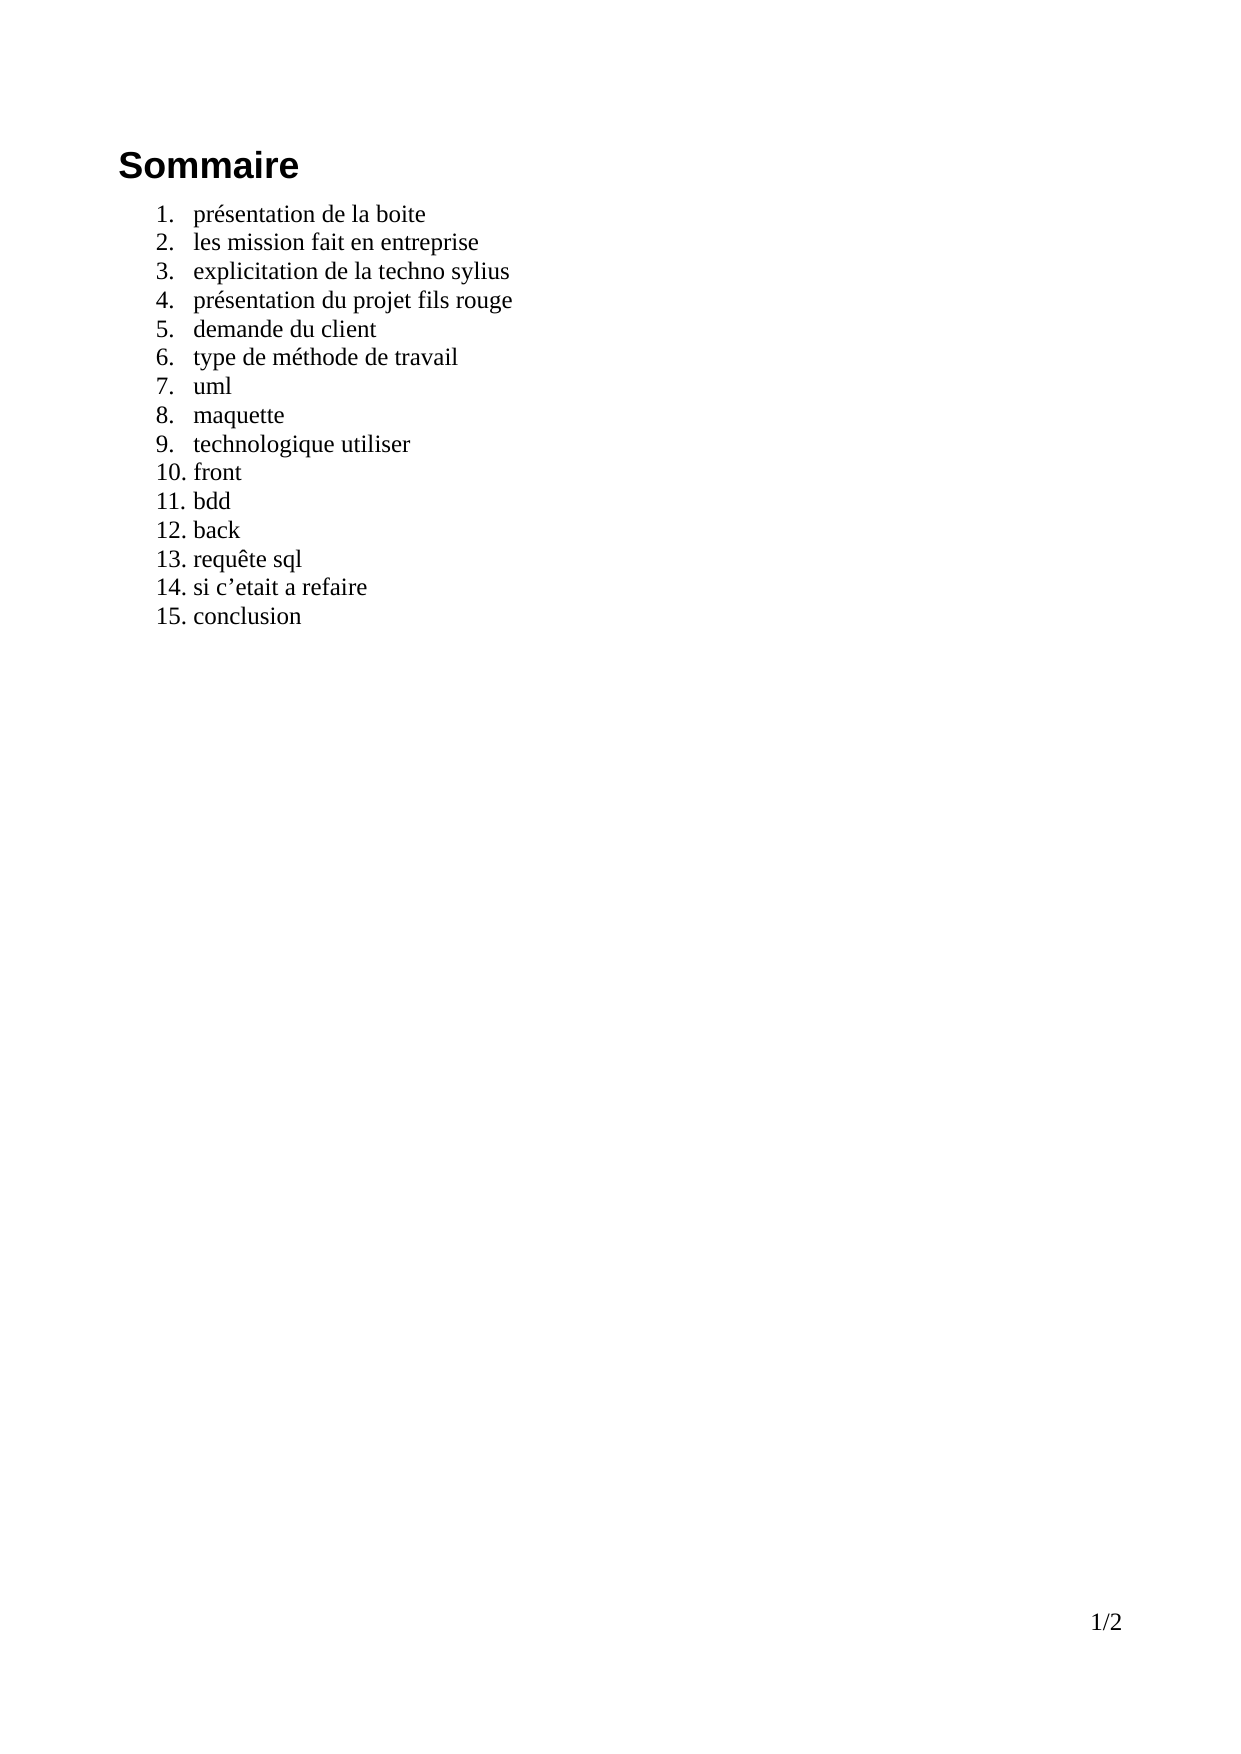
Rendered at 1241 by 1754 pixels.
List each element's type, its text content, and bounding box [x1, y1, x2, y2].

list type de méthode de travail [156, 342, 1122, 371]
list explicitation de la techno sylius [156, 256, 1122, 285]
list front [156, 457, 1122, 486]
list si c’etait a refaire [156, 572, 1122, 601]
list uml [156, 371, 1122, 400]
list les mission fait en entreprise [156, 227, 1122, 256]
list présentation du projet fils rouge [156, 285, 1122, 314]
list bdd [156, 486, 1122, 515]
list maquette [156, 400, 1122, 429]
list requête sql [156, 544, 1122, 572]
list demande du client [156, 314, 1122, 342]
list conclusion [156, 601, 1122, 630]
list back [156, 515, 1122, 544]
list technologique utiliser [156, 429, 1122, 457]
subtitle Sommaire [118, 143, 1122, 186]
list présentation de la boite [156, 199, 1122, 227]
